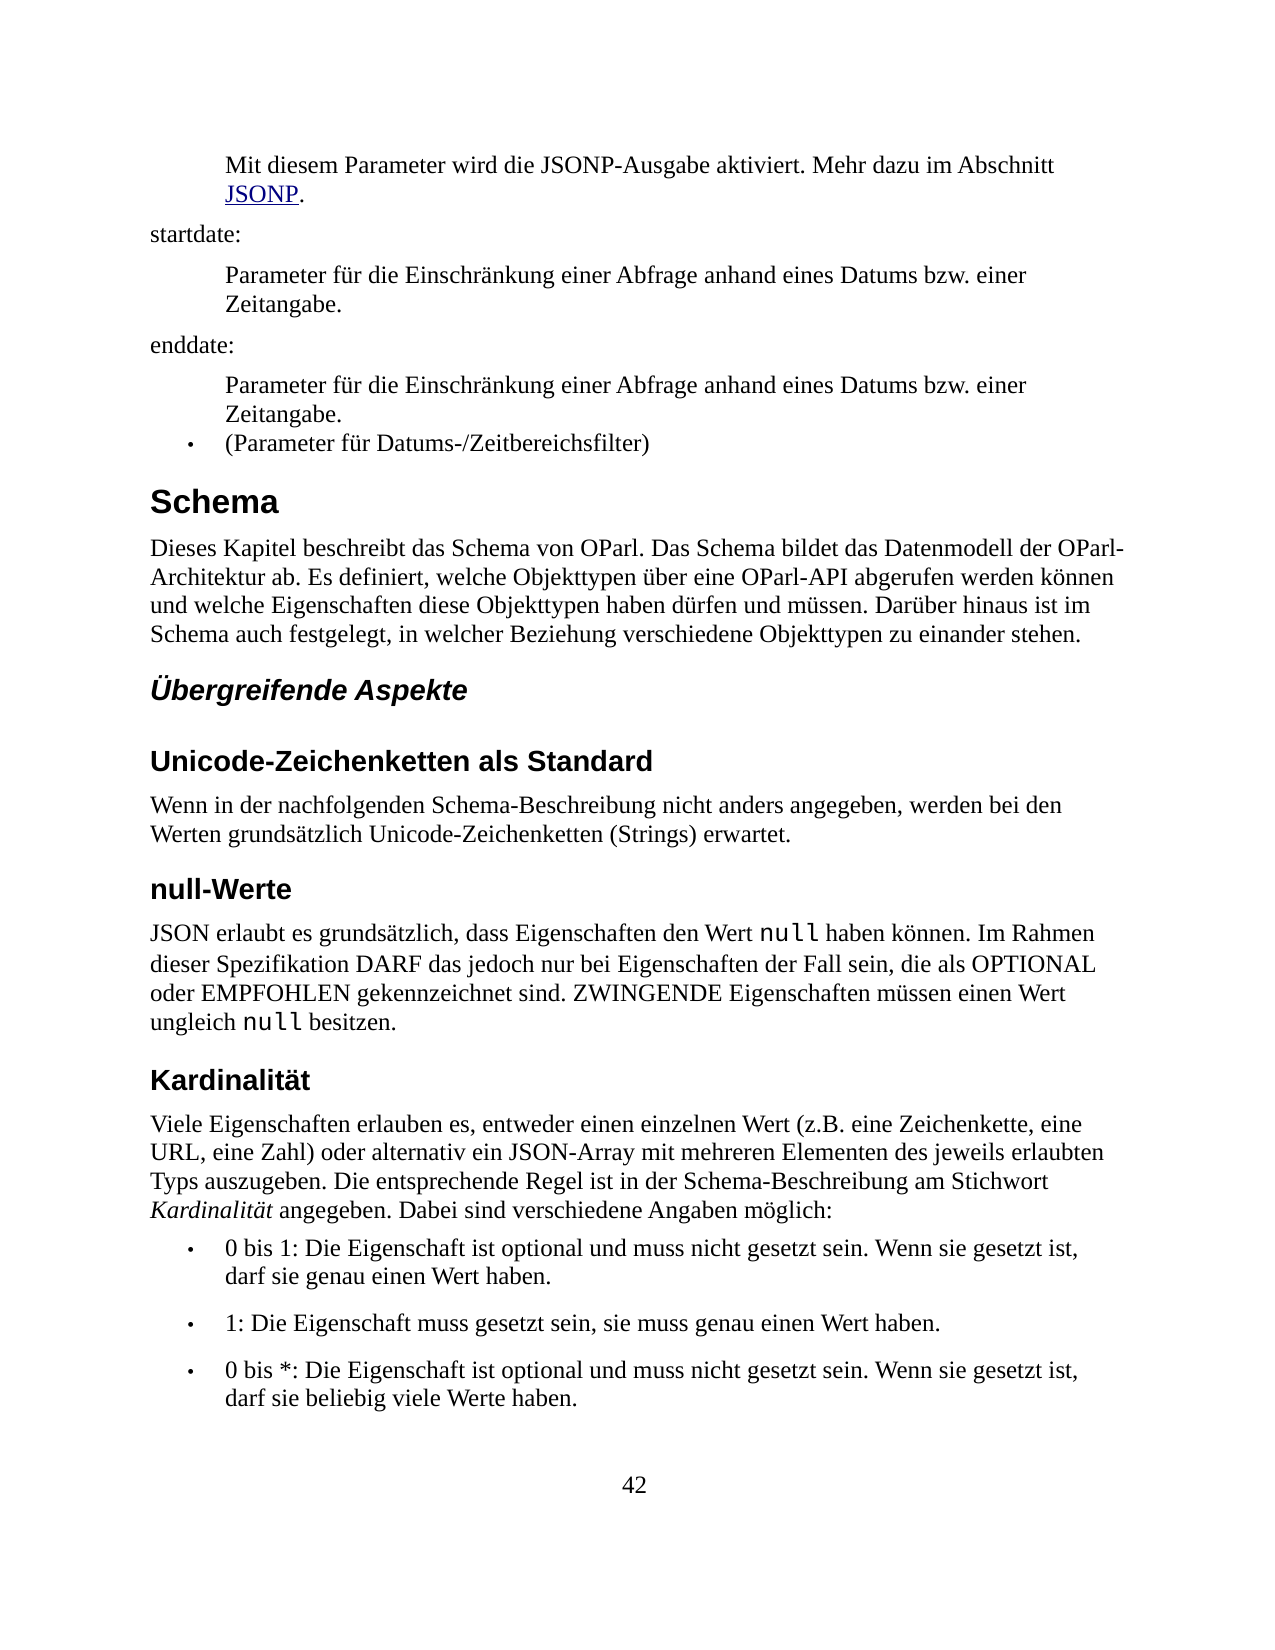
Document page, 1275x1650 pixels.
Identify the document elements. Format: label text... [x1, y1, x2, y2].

subtitle Kardinalität [150, 1063, 1125, 1096]
text startdate: [150, 219, 1125, 248]
subtitle Unicode-Zeichenketten als Standard [150, 744, 1125, 777]
text JSON erlaubt es grundsätzlich, dass Eigenschaften den Wert null haben können. Im Rahmen dieser Spezifikation DARF das jedoch nur bei Eigenschaften der Fall sein, die als OPTIONAL oder EMPFOHLEN gekennzeichnet sind. ZWINGENDE Eigenschaften müssen einen Wert ungleich null besitzen. [150, 918, 1125, 1038]
subtitle null-Werte [150, 872, 1125, 906]
list (Parameter für Datums-/Zeitbereichsfilter) [187, 428, 1125, 457]
text Parameter für die Einschränkung einer Abfrage anhand eines Datums bzw. einer Zeitangabe. [225, 260, 1125, 318]
text Parameter für die Einschränkung einer Abfrage anhand eines Datums bzw. einer Zeitangabe. [225, 370, 1125, 428]
subtitle Schema [150, 482, 1125, 520]
text Dieses Kapitel beschreibt das Schema von OParl. Das Schema bildet das Datenmodell der OParl-Architektur ab. Es definiert, welche Objekttypen über eine OParl-API abgerufen werden können und welche Eigenschaften diese Objekttypen haben dürfen und müssen. Darüber hinaus ist im Schema auch festgelegt, in welcher Beziehung verschiedene Objekttypen zu einander stehen. [150, 533, 1125, 648]
list 1: Die Eigenschaft muss gesetzt sein, sie muss genau einen Wert haben. [187, 1308, 1125, 1337]
list 0 bis 1: Die Eigenschaft ist optional und muss nicht gesetzt sein. Wenn sie gesetzt ist, darf sie genau einen Wert haben. [187, 1233, 1125, 1290]
text Wenn in der nachfolgenden Schema-Beschreibung nicht anders angegeben, werden bei den Werten grundsätzlich Unicode-Zeichenketten (Strings) erwartet. [150, 790, 1125, 847]
list 0 bis *: Die Eigenschaft ist optional und muss nicht gesetzt sein. Wenn sie gesetzt ist, darf sie beliebig viele Werte haben. [187, 1355, 1125, 1412]
text Mit diesem Parameter wird die JSONP-Ausgabe aktiviert. Mehr dazu im Abschnitt JSONP. [225, 150, 1125, 207]
text Viele Eigenschaften erlauben es, entweder einen einzelnen Wert (z.B. eine Zeichenkette, eine URL, eine Zahl) oder alternativ ein JSON-Array mit mehreren Elementen des jeweils erlaubten Typs auszugeben. Die entsprechende Regel ist in der Schema-Beschreibung am Stichwort Kardinalität angegeben. Dabei sind verschiedene Angaben möglich: [150, 1109, 1125, 1224]
text enddate: [150, 330, 1125, 358]
subtitle Übergreifende Aspekte [150, 673, 1125, 706]
